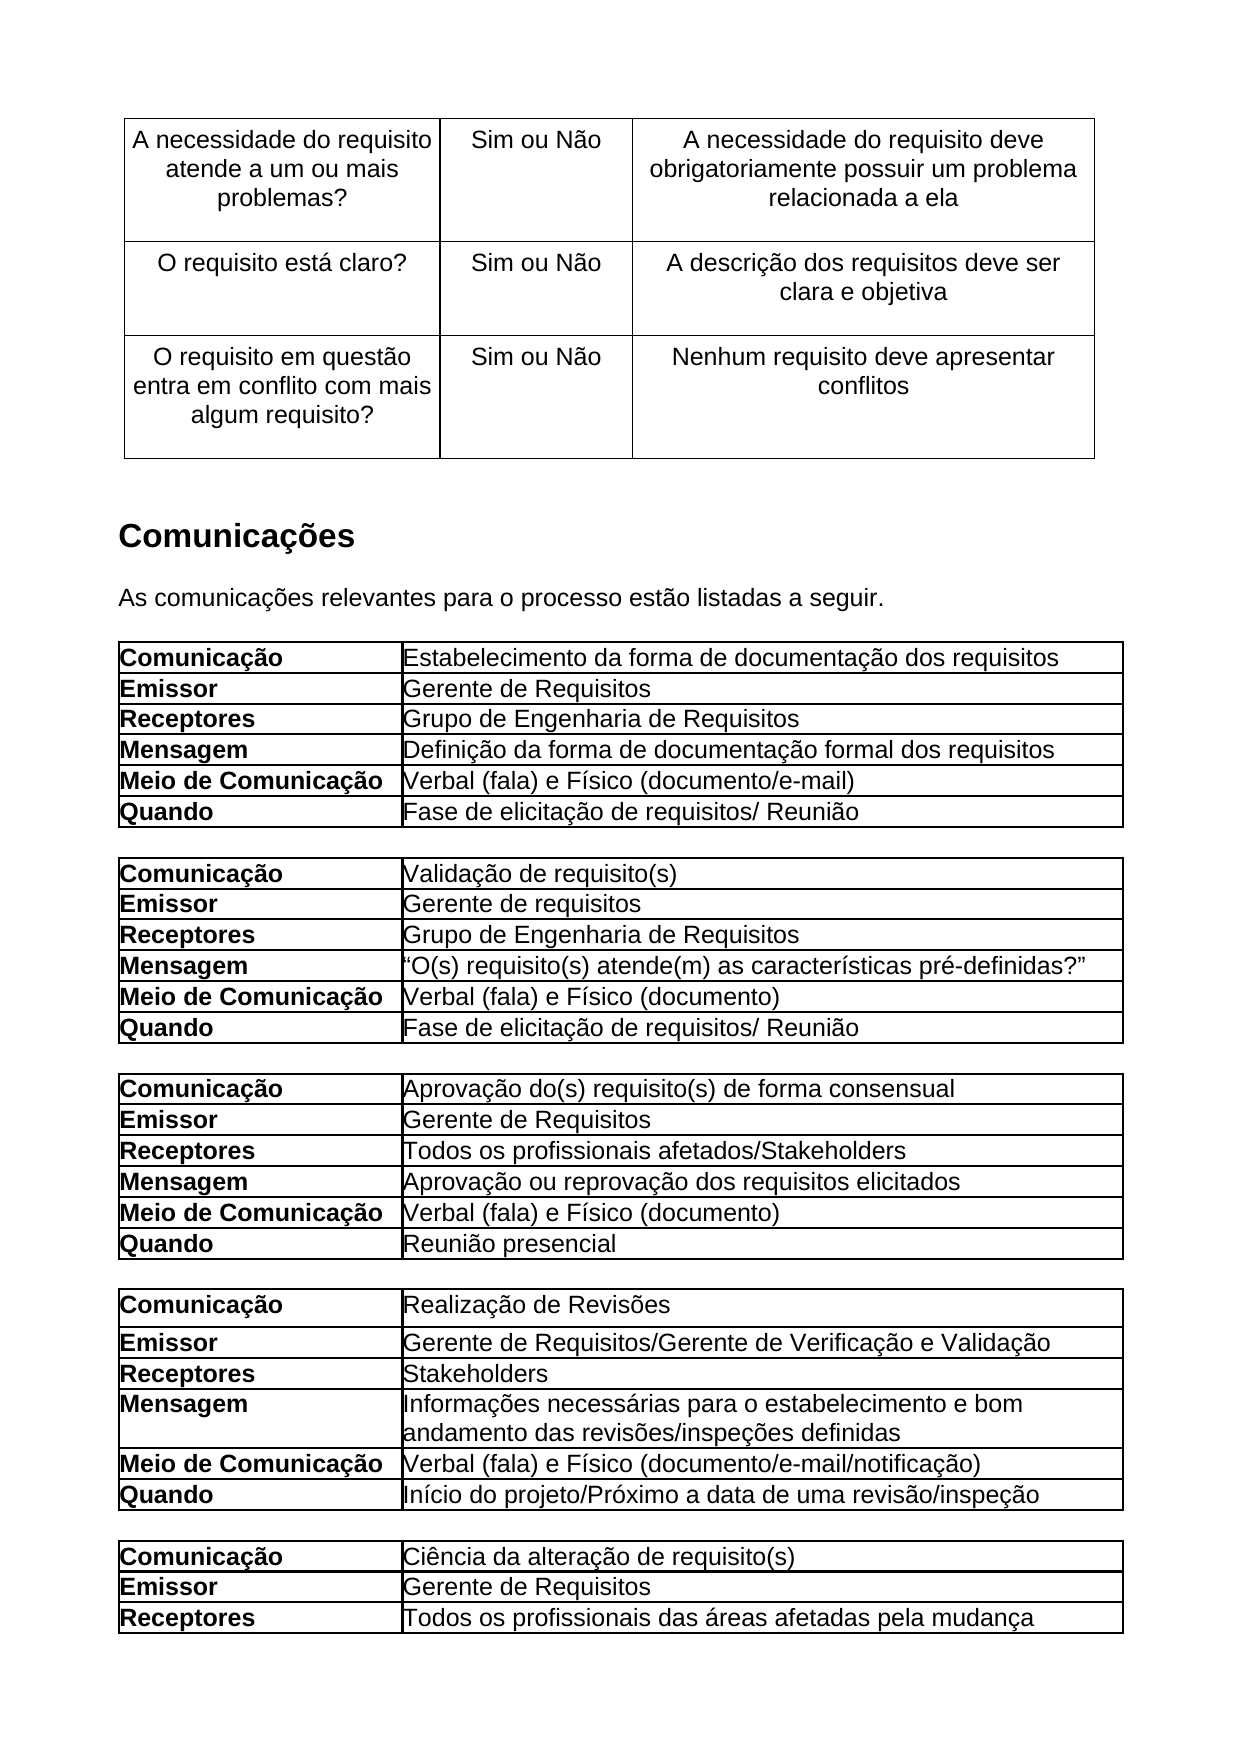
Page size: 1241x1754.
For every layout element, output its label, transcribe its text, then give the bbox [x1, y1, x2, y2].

table_cell Mensagem [120, 1390, 401, 1447]
table_cell Emissor [120, 1105, 401, 1134]
table_cell A necessidade do requisito atende a um ou mais problemas? [125, 119, 439, 241]
table_cell Meio de Comunicação [120, 982, 401, 1011]
table_cell Sim ou Não [441, 336, 632, 457]
table_cell Gerente de Requisitos [404, 674, 1122, 702]
table_cell O requisito em questão entra em conflito com mais algum requisito? [125, 336, 439, 457]
table_header Comunicação [120, 1290, 401, 1326]
table_header Estabelecimento da forma de documentação dos requisitos [404, 643, 1122, 672]
table_cell Sim ou Não [441, 119, 632, 241]
table_header Comunicação [120, 643, 401, 672]
table_header Comunicação [120, 859, 401, 887]
table_cell Quando [120, 1480, 401, 1509]
table_header Aprovação do(s) requisito(s) de forma consensual [404, 1075, 1122, 1103]
table_cell Emissor [120, 674, 401, 702]
table_cell A necessidade do requisito deve obrigatoriamente possuir um problema relacionada a ela [633, 119, 1094, 241]
table_cell Mensagem [120, 951, 401, 980]
table_cell Receptores [120, 705, 401, 733]
table_cell Meio de Comunicação [120, 1198, 401, 1227]
table_cell Gerente de requisitos [404, 890, 1122, 918]
table_cell Verbal (fala) e Físico (documento) [404, 1198, 1122, 1227]
table_cell Verbal (fala) e Físico (documento) [404, 982, 1122, 1011]
table_cell Reunião presencial [404, 1229, 1122, 1257]
table_cell Receptores [120, 1603, 401, 1632]
table_cell Meio de Comunicação [120, 1449, 401, 1478]
table_cell Grupo de Engenharia de Requisitos [404, 920, 1122, 949]
table_cell Receptores [120, 1359, 401, 1387]
table_header Comunicação [120, 1075, 401, 1103]
table_cell A descrição dos requisitos deve ser clara e objetiva [633, 242, 1094, 335]
table_cell Informações necessárias para o estabelecimento e bom andamento das revisões/inspeções definidas [404, 1390, 1122, 1447]
table_cell Nenhum requisito deve apresentar conflitos [633, 336, 1094, 457]
text Comunicações [118, 516, 1122, 554]
table_cell Todos os profissionais das áreas afetadas pela mudança [404, 1603, 1122, 1632]
table_header Validação de requisito(s) [404, 859, 1122, 887]
table_cell Gerente de Requisitos/Gerente de Verificação e Validação [404, 1328, 1122, 1357]
table_cell Aprovação ou reprovação dos requisitos elicitados [404, 1167, 1122, 1196]
table_header Comunicação [120, 1542, 401, 1570]
table_cell Receptores [120, 1136, 401, 1165]
table_cell O requisito está claro? [125, 242, 439, 335]
table_cell Definição da forma de documentação formal dos requisitos [404, 735, 1122, 764]
table_cell Receptores [120, 920, 401, 949]
table_cell Emissor [120, 1573, 401, 1601]
table_cell Verbal (fala) e Físico (documento/e-mail/notificação) [404, 1449, 1122, 1478]
table_cell Sim ou Não [441, 242, 632, 335]
table_cell Início do projeto/Próximo a data de uma revisão/inspeção [404, 1480, 1122, 1509]
table_cell Todos os profissionais afetados/Stakeholders [404, 1136, 1122, 1165]
table_header Ciência da alteração de requisito(s) [404, 1542, 1122, 1570]
table_cell Meio de Comunicação [120, 766, 401, 795]
table_cell Quando [120, 797, 401, 826]
table_cell Emissor [120, 890, 401, 918]
table_cell Mensagem [120, 1167, 401, 1196]
table_cell Quando [120, 1229, 401, 1257]
table_cell “O(s) requisito(s) atende(m) as características pré-definidas?” [404, 951, 1122, 980]
table_cell Quando [120, 1013, 401, 1042]
table_cell Gerente de Requisitos [404, 1573, 1122, 1601]
table_cell Verbal (fala) e Físico (documento/e-mail) [404, 766, 1122, 795]
table_cell Stakeholders [404, 1359, 1122, 1387]
table_cell Gerente de Requisitos [404, 1105, 1122, 1134]
table_cell Mensagem [120, 735, 401, 764]
table_cell Fase de elicitação de requisitos/ Reunião [404, 797, 1122, 826]
table_header Realização de Revisões [404, 1290, 1122, 1326]
text As comunicações relevantes para o processo estão listadas a seguir. [118, 583, 1122, 612]
table_cell Grupo de Engenharia de Requisitos [404, 705, 1122, 733]
table_cell Emissor [120, 1328, 401, 1357]
table_cell Fase de elicitação de requisitos/ Reunião [404, 1013, 1122, 1042]
